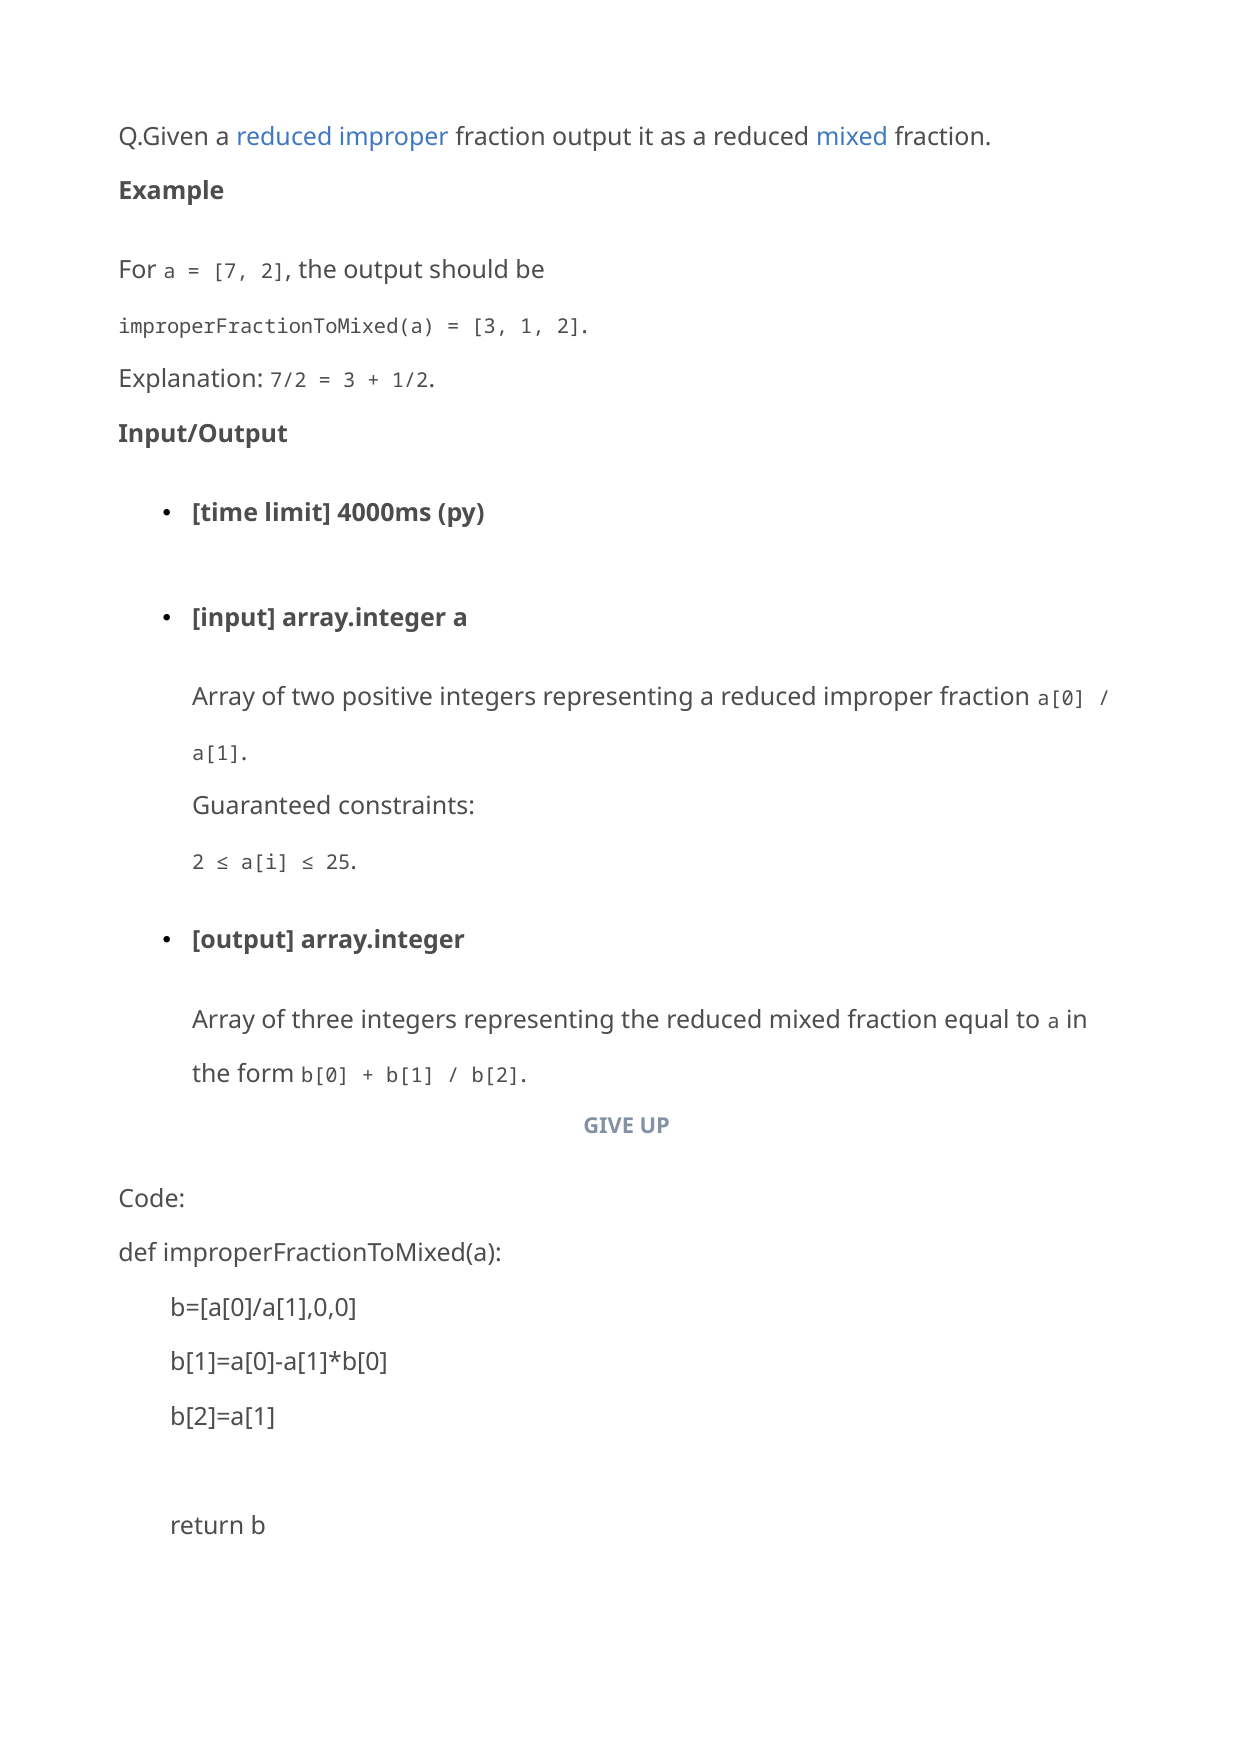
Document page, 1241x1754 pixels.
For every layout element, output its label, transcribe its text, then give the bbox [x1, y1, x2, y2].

text b[2]=a[1] [118, 1398, 1122, 1432]
text def improperFractionToMixed(a): [118, 1235, 1122, 1269]
text b[1]=a[0]-a[1]*b[0] [118, 1344, 1122, 1378]
text Code: [118, 1181, 1122, 1214]
text return b [118, 1507, 1122, 1541]
text Input/Output [118, 416, 1122, 449]
text Q.Given a reduced improper fraction output it as a reduced mixed fraction. [118, 118, 1122, 152]
list Array of three integers representing the reduced mixed fraction equal to a in the form b[0] + b[1] / b[2]. [162, 1001, 1122, 1090]
text Explanation: 7/2 = 3 + 1/2. [118, 361, 1122, 395]
list [output] array.integer [162, 922, 1122, 956]
list [time limit] 4000ms (py) [162, 495, 1122, 529]
text Example [118, 173, 1122, 207]
text GIVE UP [131, 1110, 1122, 1140]
text b=[a[0]/a[1],0,0] [118, 1289, 1122, 1323]
list [input] array.integer a [162, 599, 1122, 633]
list Guaranteed constraints: 2 ≤ a[i] ≤ 25. [162, 788, 1122, 876]
text For a = [7, 2], the output should be improperFractionToMixed(a) = [3, 1, 2]. [118, 252, 1122, 341]
list Array of two positive integers representing a reduced improper fraction a[0] / a[1]. [162, 679, 1122, 767]
